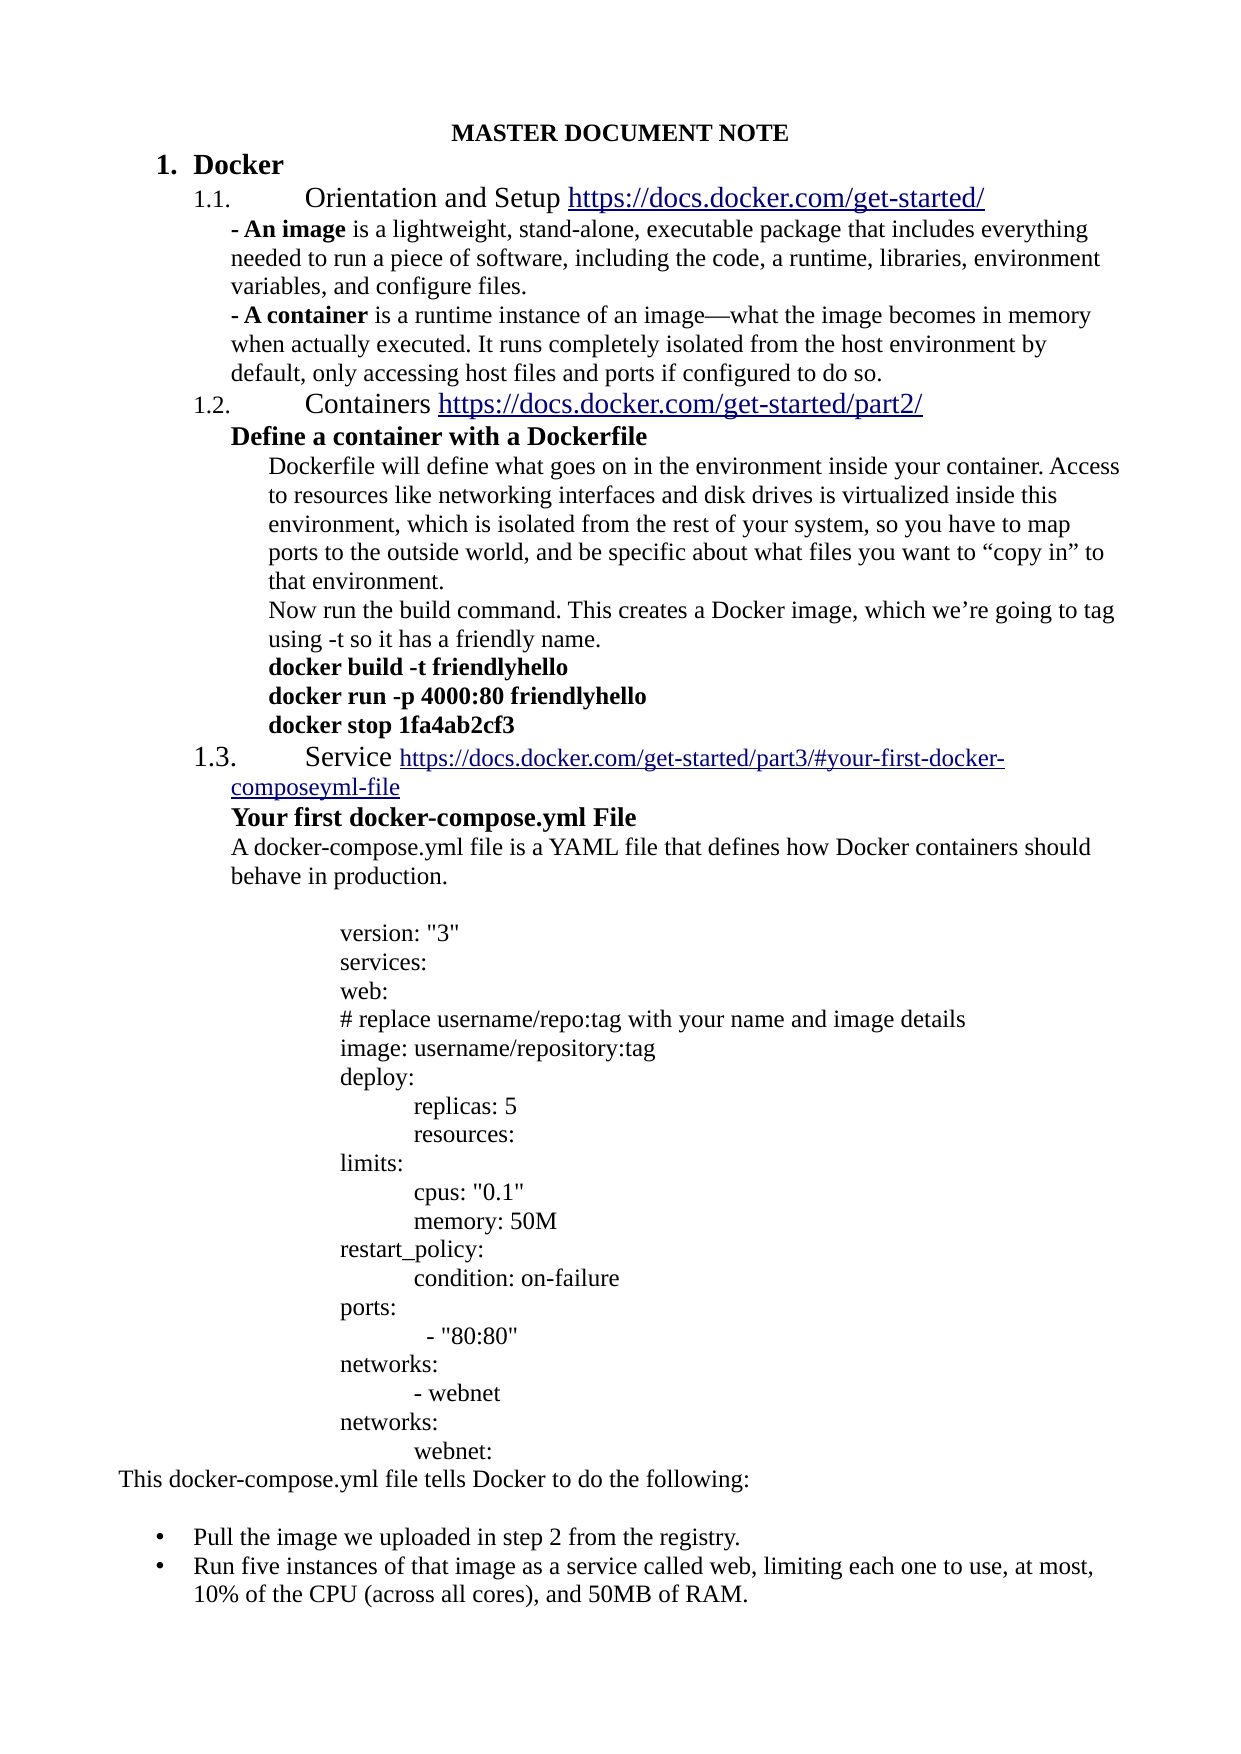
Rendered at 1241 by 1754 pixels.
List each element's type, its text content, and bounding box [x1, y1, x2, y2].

list Pull the image we uploaded in step 2 from the registry. [156, 1522, 1122, 1551]
text memory: 50M [118, 1206, 1122, 1234]
text ports: [118, 1292, 1122, 1321]
text networks: [118, 1407, 1122, 1436]
text - webnet [118, 1378, 1122, 1407]
list Your first docker-compose.yml File [193, 801, 1122, 832]
text resources: [118, 1119, 1122, 1148]
text services: [118, 947, 1122, 976]
list Service https://docs.docker.com/get-started/part3/#your-first-docker-composeyml-file [193, 739, 1122, 801]
text - "80:80" [118, 1321, 1122, 1349]
text restart_policy: [118, 1234, 1122, 1263]
text webnet: [118, 1436, 1122, 1464]
list Define a container with a Dockerfile [193, 420, 1122, 451]
text cpus: "0.1" [118, 1177, 1122, 1206]
list - A container is a runtime instance of an image—what the image becomes in memory when actually executed. It runs completely isolated from the host environment by default, only accessing host files and ports if configured to do so. [193, 300, 1122, 386]
text # replace username/repo:tag with your name and image details [118, 1004, 1122, 1033]
list A docker-compose.yml file is a YAML file that defines how Docker containers should behave in production. [193, 832, 1122, 889]
text limits: [118, 1148, 1122, 1177]
text web: [118, 976, 1122, 1004]
text replicas: 5 [118, 1091, 1122, 1119]
list Dockerfile will define what goes on in the environment inside your container. Access to resources like networking interfaces and disk drives is virtualized inside this environment, which is isolated from the rest of your system, so you have to map ports to the outside world, and be specific about what files you want to “copy in” to that environment. [231, 451, 1122, 595]
list Now run the build command. This creates a Docker image, which we’re going to tag using -t so it has a friendly name. [231, 595, 1122, 652]
text condition: on-failure [118, 1263, 1122, 1292]
text version: "3" [118, 918, 1122, 947]
text MASTER DOCUMENT NOTE [118, 118, 1122, 147]
text image: username/repository:tag [118, 1033, 1122, 1062]
list Docker [156, 147, 1122, 180]
list Run five instances of that image as a service called web, limiting each one to use, at most, 10% of the CPU (across all cores), and 50MB of RAM. [156, 1551, 1122, 1608]
list Containers https://docs.docker.com/get-started/part2/ [193, 386, 1122, 420]
text deploy: [118, 1062, 1122, 1091]
list Orientation and Setup https://docs.docker.com/get-started/ [193, 180, 1122, 214]
list docker run -p 4000:80 friendlyhello [231, 681, 1122, 710]
text This docker-compose.yml file tells Docker to do the following: [118, 1464, 1122, 1493]
list - An image is a lightweight, stand-alone, executable package that includes everything needed to run a piece of software, including the code, a runtime, libraries, environment variables, and configure files. [193, 214, 1122, 300]
list docker stop 1fa4ab2cf3 [231, 710, 1122, 739]
text networks: [118, 1349, 1122, 1378]
list docker build -t friendlyhello [231, 652, 1122, 681]
